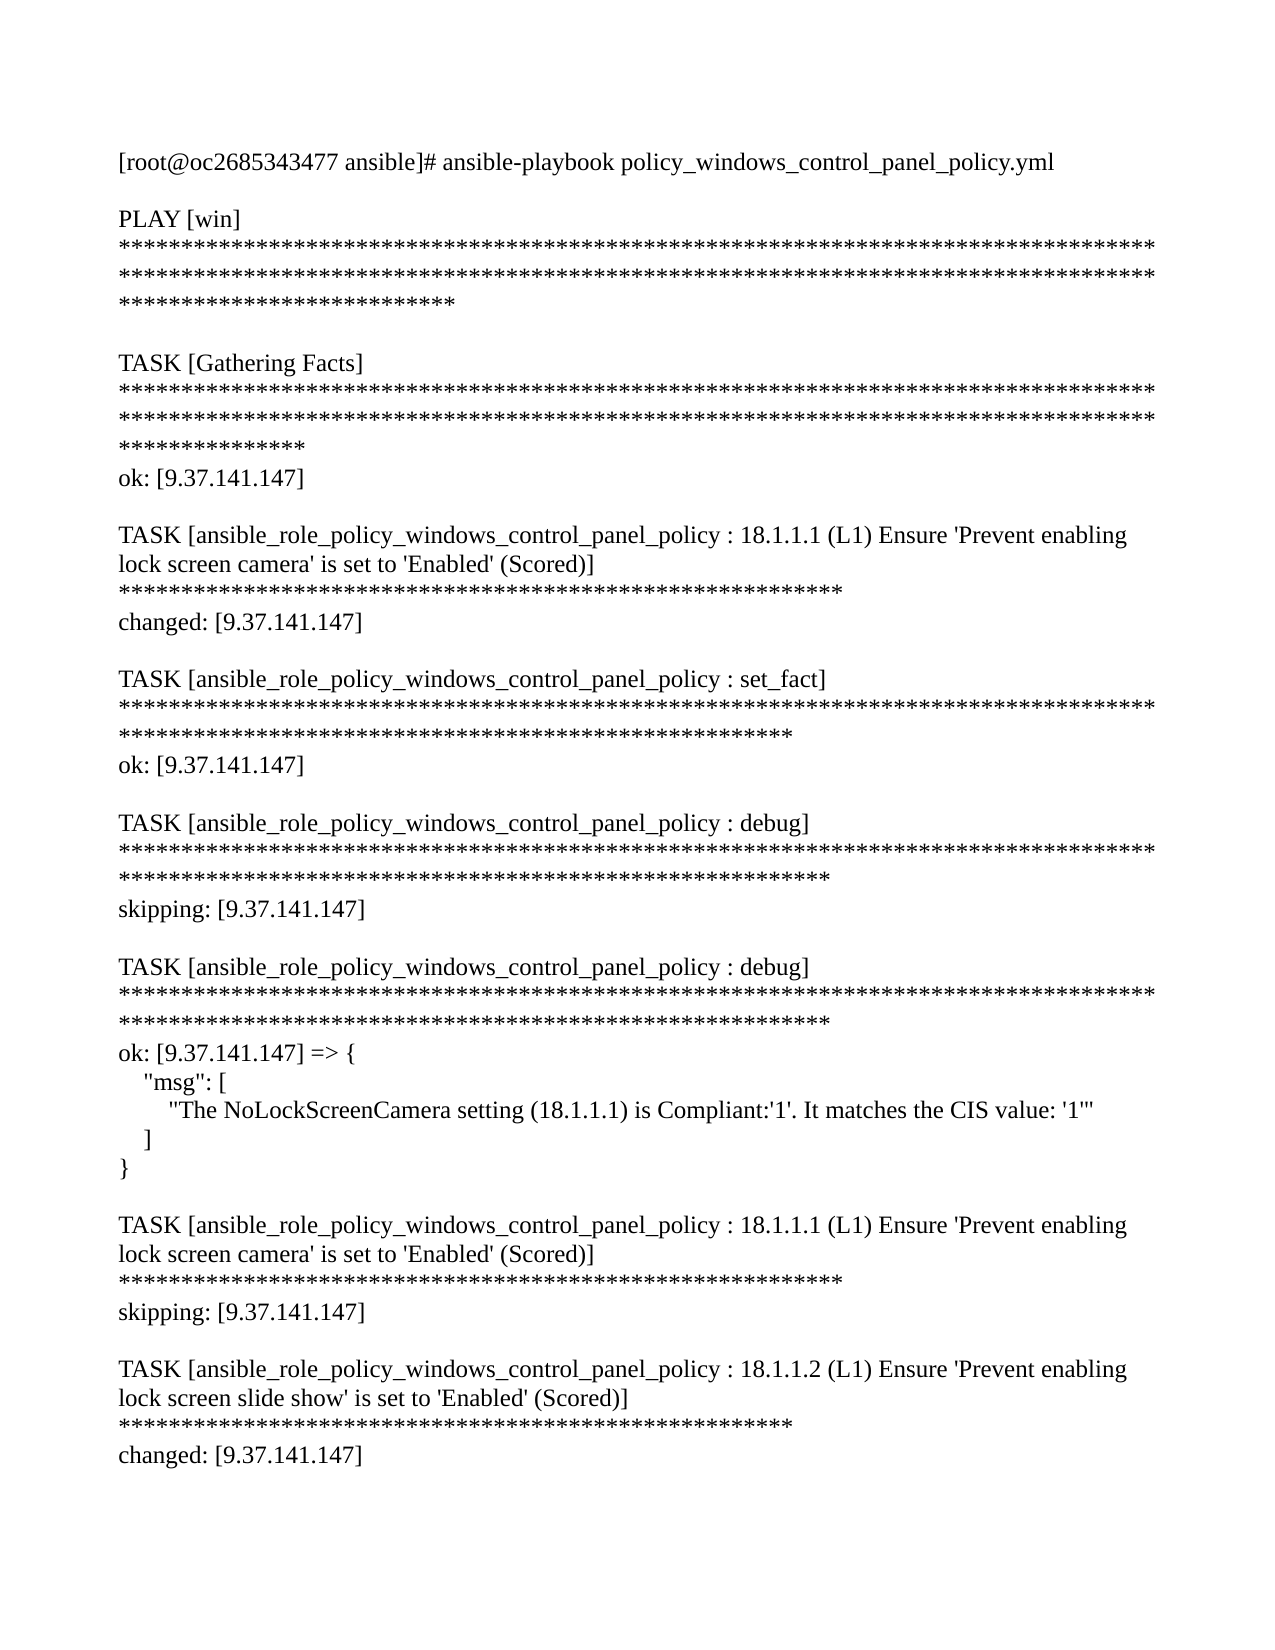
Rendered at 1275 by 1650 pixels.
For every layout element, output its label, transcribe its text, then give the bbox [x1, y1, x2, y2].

text TASK [ansible_role_policy_windows_control_panel_policy : 18.1.1.1 (L1) Ensure 'Prevent enabling lock screen camera' is set to 'Enabled' (Scored)] ********************************************************** [118, 521, 1157, 607]
text TASK [Gathering Facts] ************************************************************************************************************************************************************************************* [118, 348, 1157, 463]
text ] [118, 1124, 1157, 1153]
text changed: [9.37.141.147] [118, 1441, 1157, 1469]
text TASK [ansible_role_policy_windows_control_panel_policy : debug] ******************************************************************************************************************************************** [118, 808, 1157, 894]
text "The NoLockScreenCamera setting (18.1.1.1) is Compliant:'1'. It matches the CIS value: '1'" [118, 1096, 1157, 1124]
text ok: [9.37.141.147] => { [118, 1038, 1157, 1067]
text ok: [9.37.141.147] [118, 463, 1157, 492]
text ok: [9.37.141.147] [118, 751, 1157, 779]
text PLAY [win] ************************************************************************************************************************************************************************************************* [118, 204, 1157, 319]
text "msg": [ [118, 1067, 1157, 1096]
text skipping: [9.37.141.147] [118, 894, 1157, 923]
text TASK [ansible_role_policy_windows_control_panel_policy : 18.1.1.2 (L1) Ensure 'Prevent enabling lock screen slide show' is set to 'Enabled' (Scored)] ****************************************************** [118, 1354, 1157, 1441]
text [root@oc2685343477 ansible]# ansible-playbook policy_windows_control_panel_policy.yml [118, 147, 1157, 176]
text changed: [9.37.141.147] [118, 607, 1157, 636]
text skipping: [9.37.141.147] [118, 1297, 1157, 1326]
text TASK [ansible_role_policy_windows_control_panel_policy : 18.1.1.1 (L1) Ensure 'Prevent enabling lock screen camera' is set to 'Enabled' (Scored)] ********************************************************** [118, 1211, 1157, 1297]
text TASK [ansible_role_policy_windows_control_panel_policy : debug] ******************************************************************************************************************************************** [118, 952, 1157, 1038]
text } [118, 1153, 1157, 1182]
text TASK [ansible_role_policy_windows_control_panel_policy : set_fact] ***************************************************************************************************************************************** [118, 664, 1157, 751]
